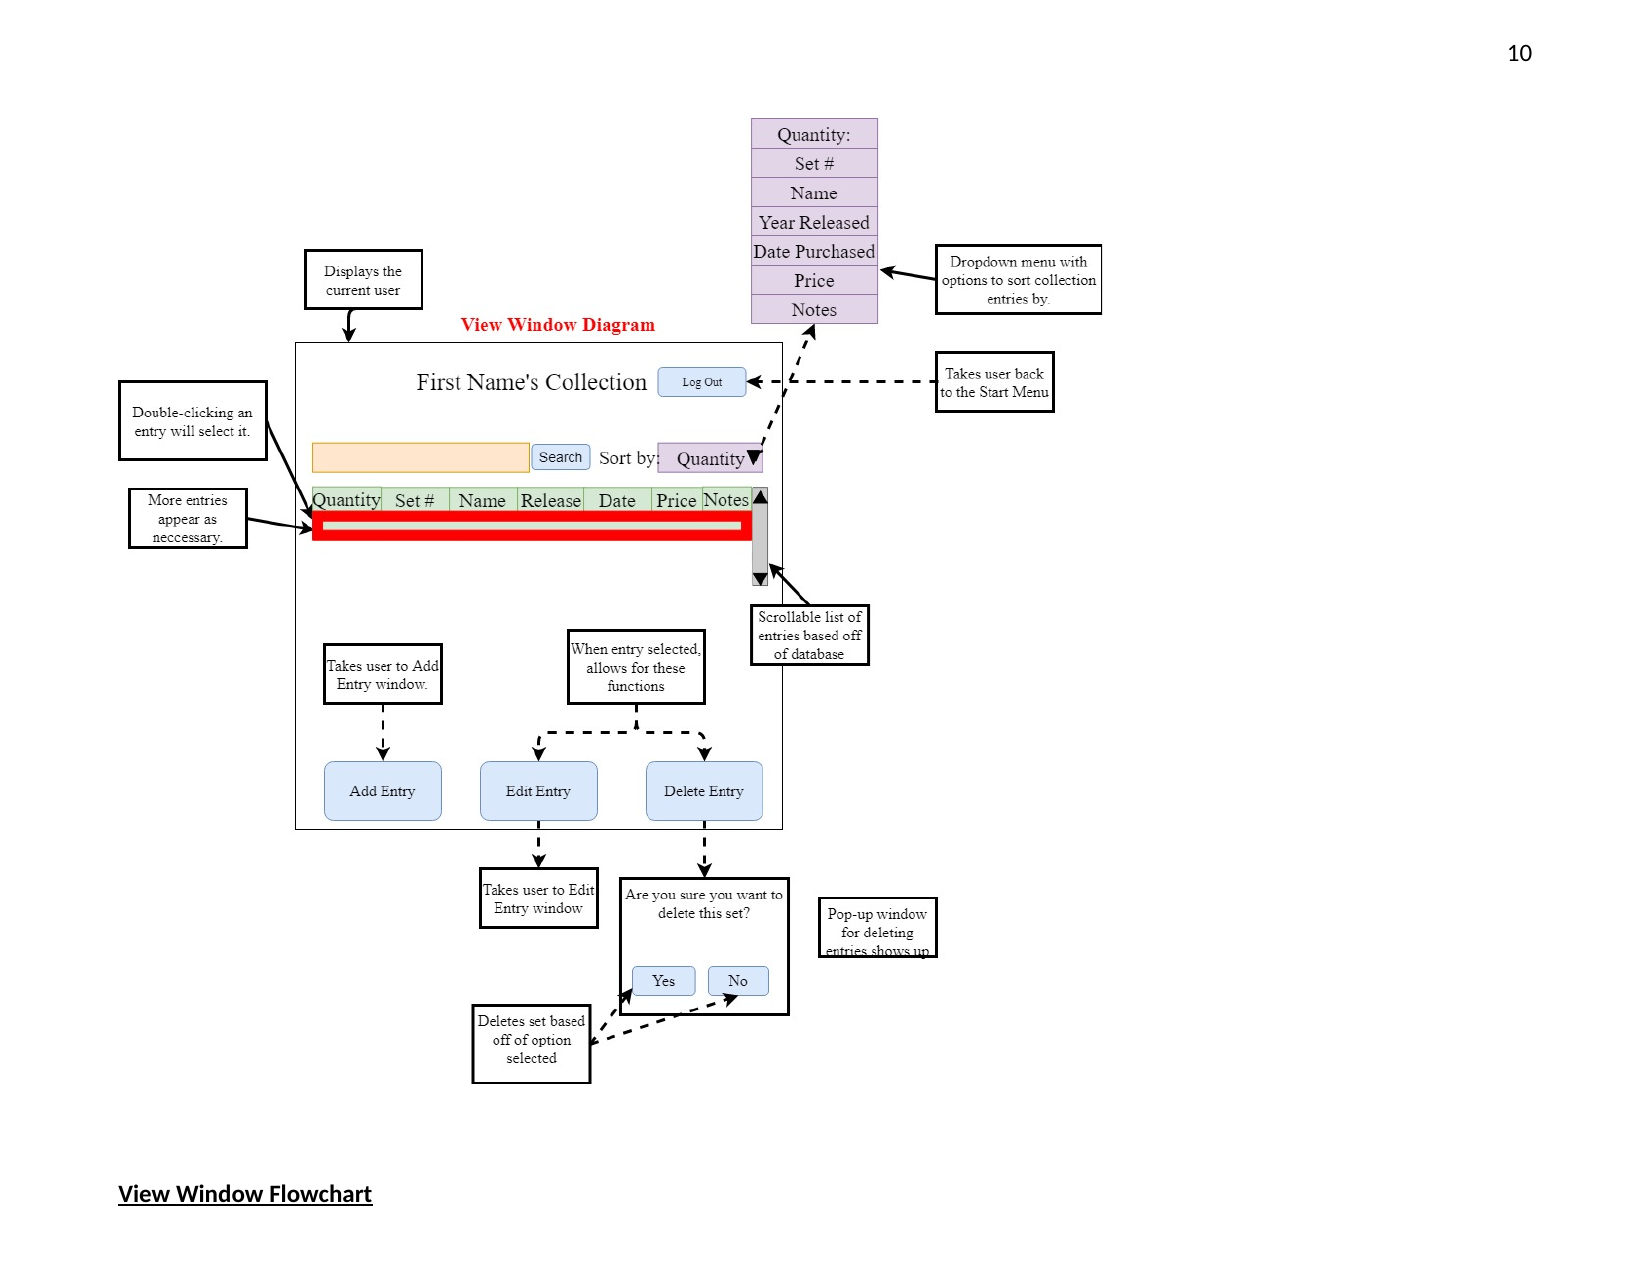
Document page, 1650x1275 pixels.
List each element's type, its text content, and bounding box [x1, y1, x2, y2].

text View Window Flowchart [118, 1178, 1532, 1209]
